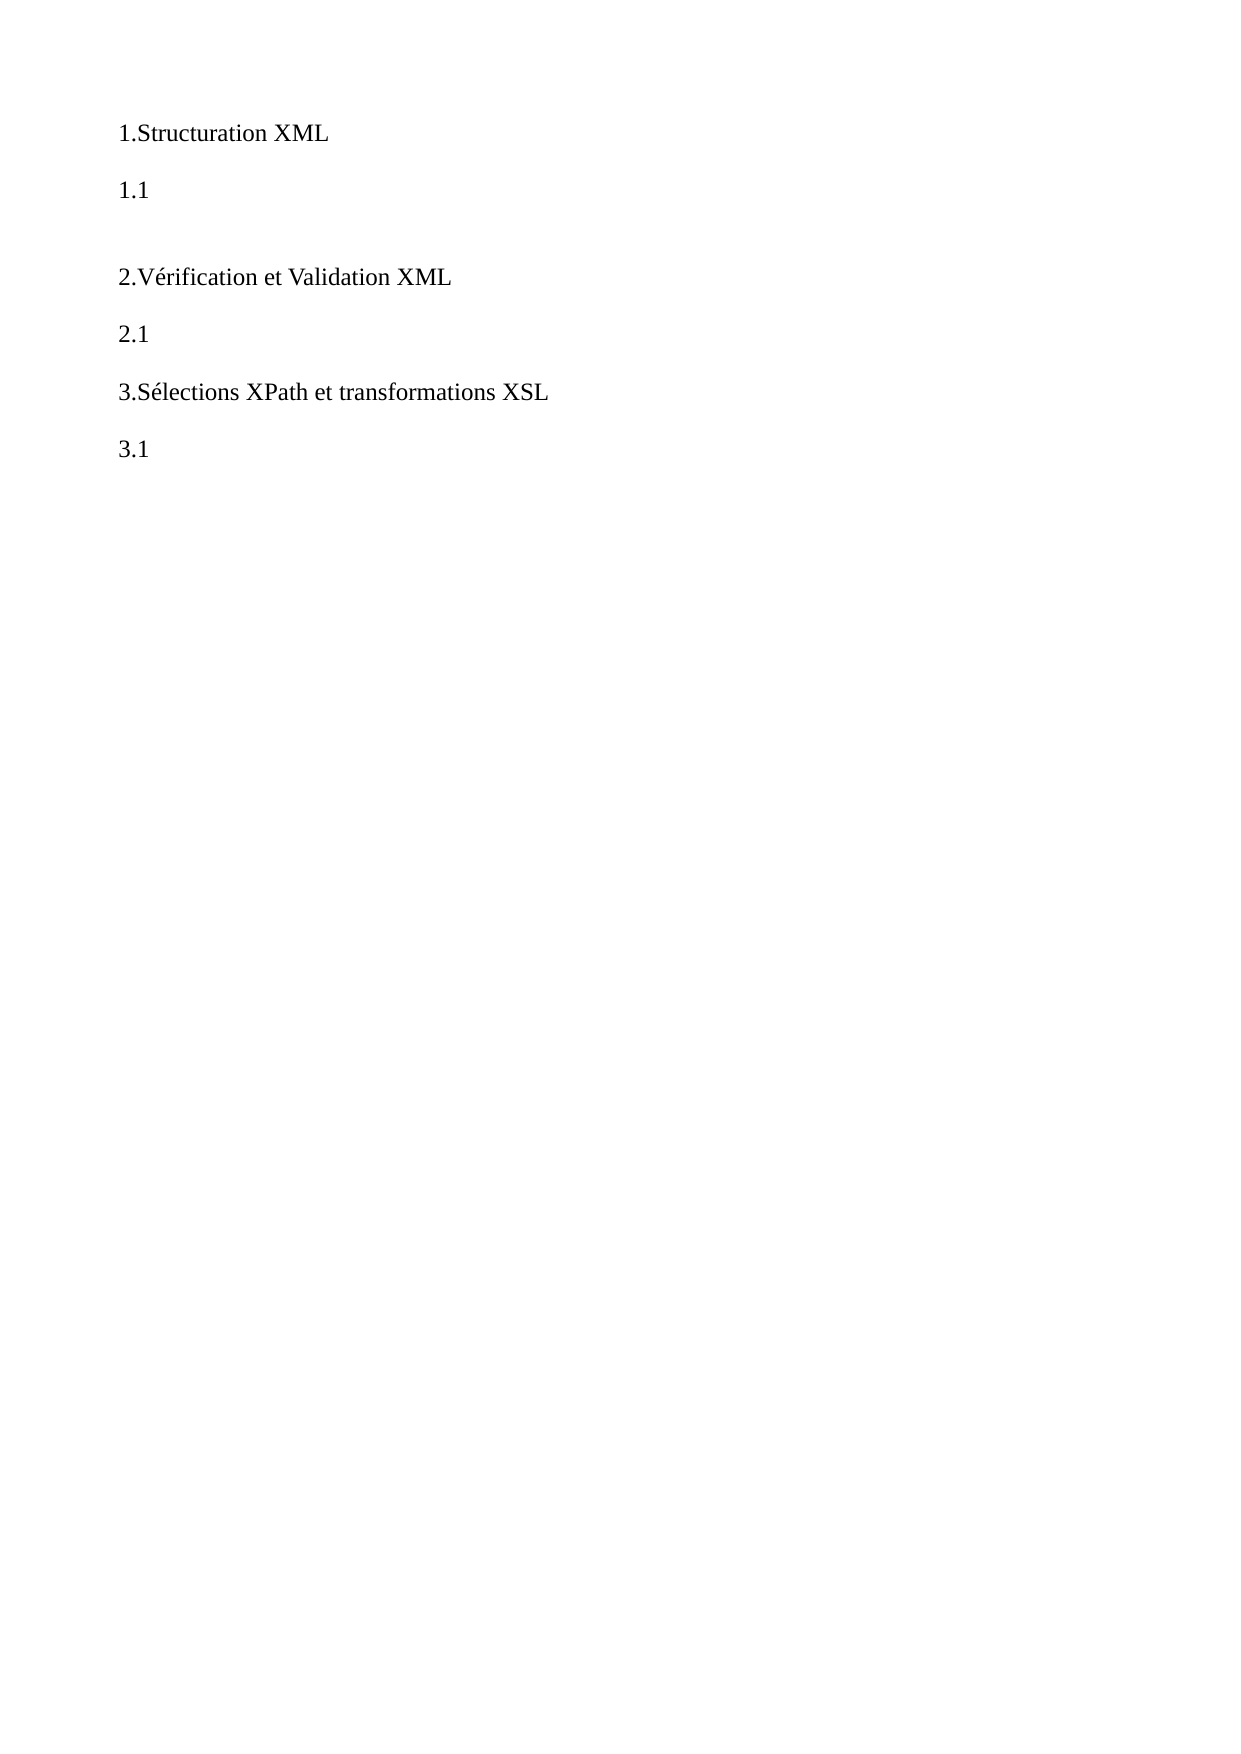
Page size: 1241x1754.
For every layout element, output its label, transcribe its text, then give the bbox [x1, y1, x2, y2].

text 1.Structuration XML [118, 118, 1122, 147]
text 2.Vérification et Validation XML [118, 262, 1122, 291]
text 3.Sélections XPath et transformations XSL [118, 377, 1122, 406]
text 1.1 [118, 176, 1122, 204]
text 3.1 [118, 434, 1122, 463]
text 2.1 [118, 319, 1122, 348]
